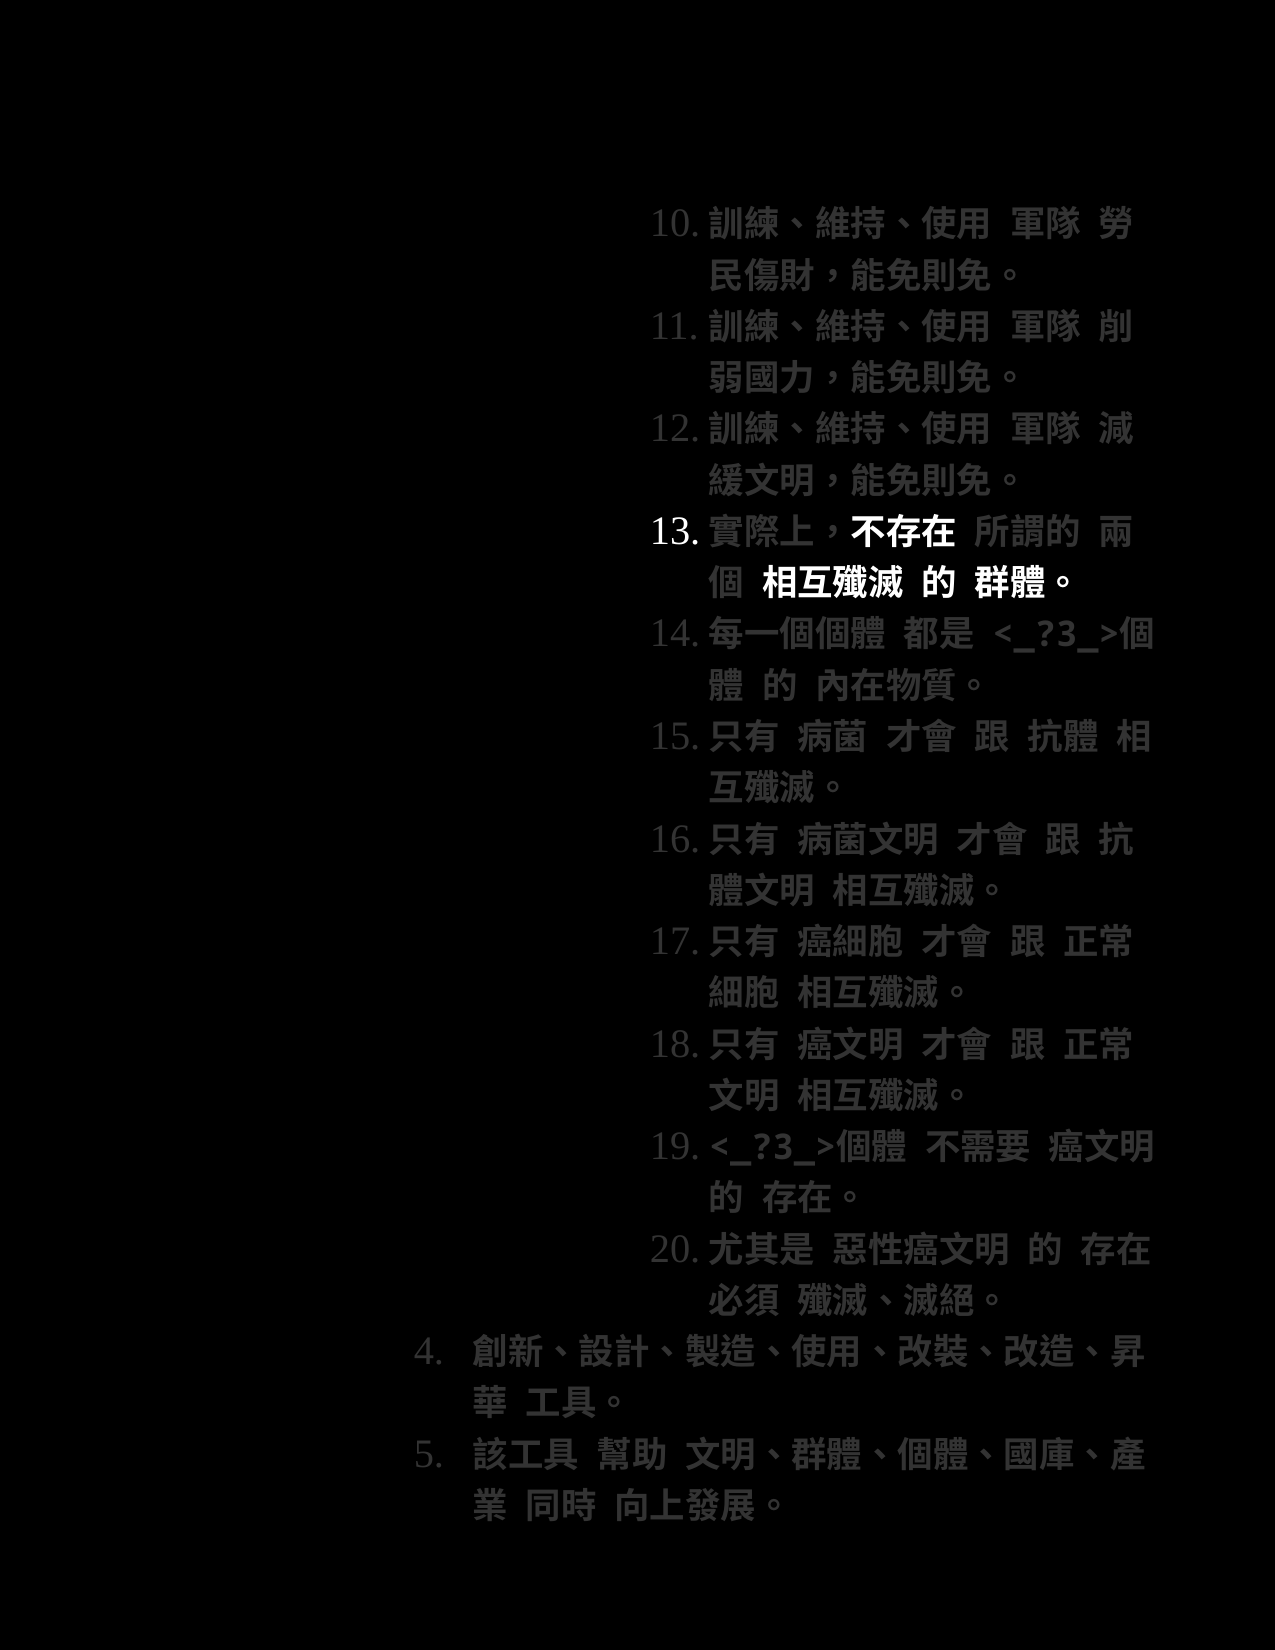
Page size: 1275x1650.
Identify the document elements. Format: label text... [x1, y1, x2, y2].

list 只有 癌細胞 才會 跟 正常細胞 相互殲滅。 [649, 913, 1157, 1016]
list 創新、設計、製造、使用、改裝、改造、昇華 工具。 [413, 1323, 1157, 1426]
list 只有 病菌文明 才會 跟 抗體文明 相互殲滅。 [649, 811, 1157, 913]
list <_?3_>個體 不需要 癌文明 的 存在。 [649, 1118, 1157, 1221]
list 訓練、維持、使用 軍隊 勞民傷財，能免則免。 [649, 196, 1157, 298]
list 每一個個體 都是 <_?3_>個體 的 內在物質。 [649, 606, 1157, 708]
list 訓練、維持、使用 軍隊 削弱國力，能免則免。 [649, 298, 1157, 401]
list 該工具 幫助 文明、群體、個體、國庫、產業 同時 向上發展。 [413, 1426, 1157, 1528]
list 只有 病菌 才會 跟 抗體 相互殲滅。 [649, 708, 1157, 811]
list 只有 癌文明 才會 跟 正常文明 相互殲滅。 [649, 1016, 1157, 1118]
list 訓練、維持、使用 軍隊 減緩文明，能免則免。 [649, 401, 1157, 503]
list 尤其是 惡性癌文明 的 存在 必須 殲滅、滅絕。 [649, 1221, 1157, 1323]
list 實際上，不存在 所謂的 兩個 相互殲滅 的 群體。 [649, 503, 1157, 606]
